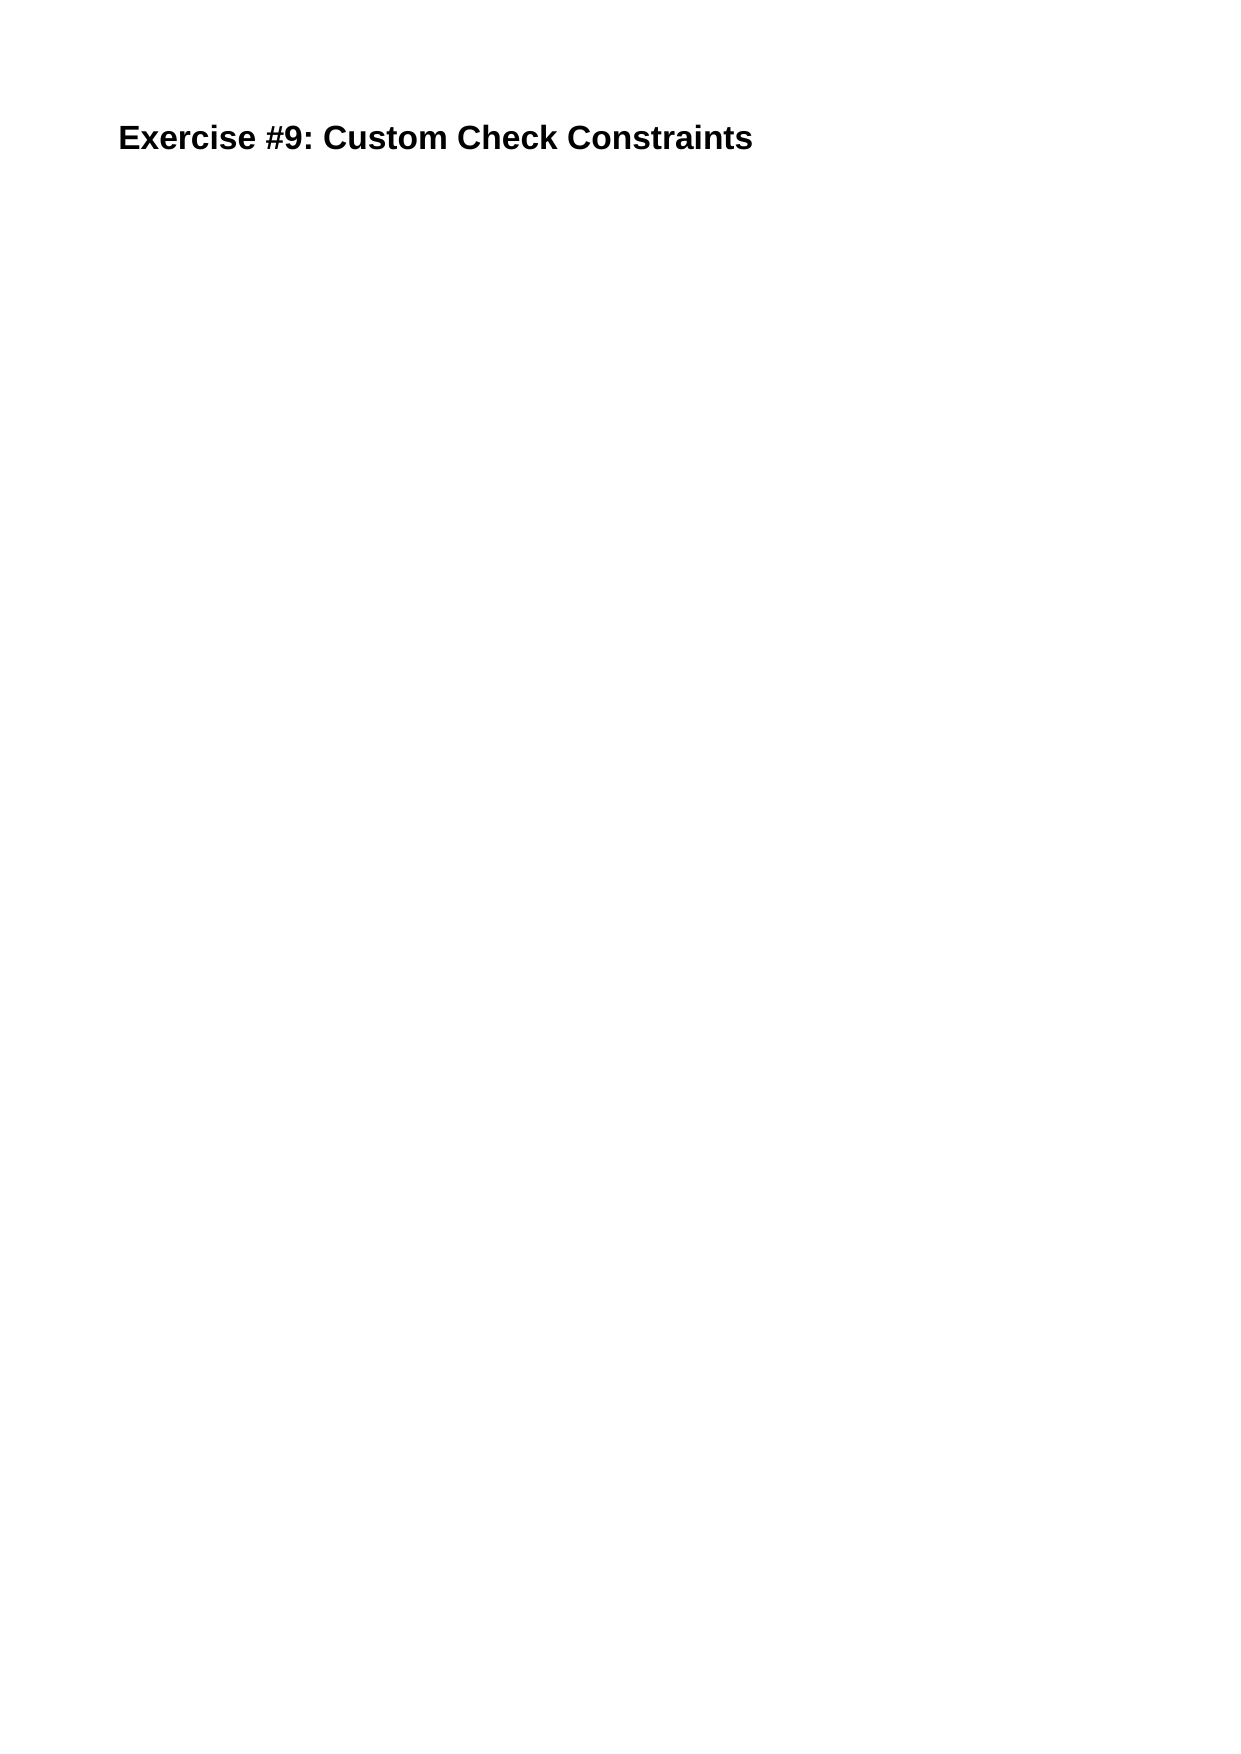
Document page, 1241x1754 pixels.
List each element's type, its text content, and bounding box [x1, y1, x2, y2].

subtitle Exercise #9: Custom Check Constraints [118, 118, 1122, 157]
